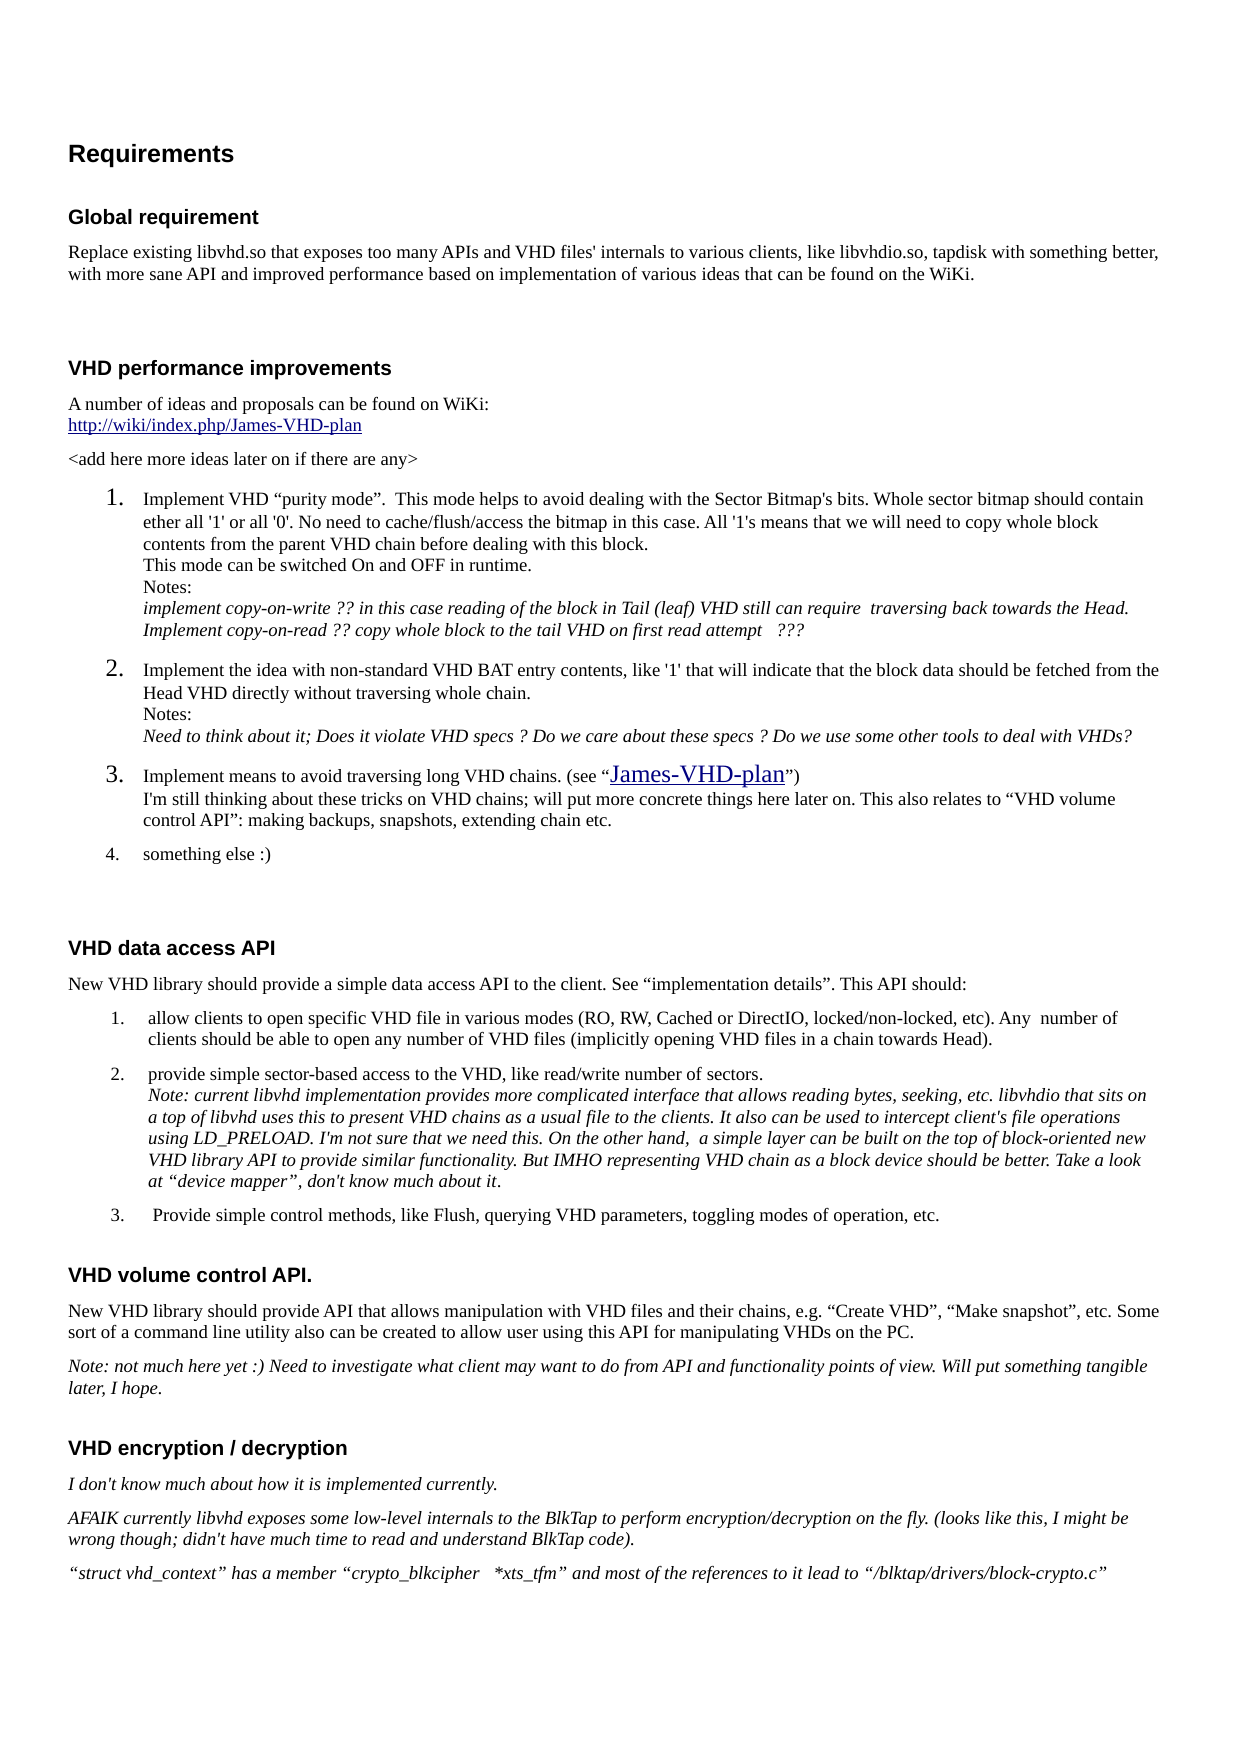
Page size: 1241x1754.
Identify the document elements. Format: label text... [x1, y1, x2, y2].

list provide simple sector-based access to the VHD, like read/write number of sectors. Note: current libvhd implementation provides more complicated interface that allows reading bytes, seeking, etc. libvhdio that sits on a top of libvhd uses this to present VHD chains as a usual file to the clients. It also can be used to intercept client's file operations using LD_PRELOAD. I'm not sure that we need this. On the other hand, a simple layer can be built on the top of block-oriented new VHD library API to provide similar functionality. But IMHO representing VHD chain as a block device should be better. Take a look at “device mapper”, don't know much about it. [110, 1062, 1161, 1192]
subtitle VHD encryption / decryption [68, 1436, 1161, 1460]
list Provide simple control methods, like Flush, querying VHD parameters, toggling modes of operation, etc. [110, 1204, 1161, 1226]
list Implement means to avoid traversing long VHD chains. (see “James-VHD-plan”) I'm still thinking about these tricks on VHD chains; will put more concrete things here later on. This also relates to “VHD volume control API”: making backups, snapshots, extending chain etc. [105, 759, 1161, 831]
subtitle VHD data access API [68, 936, 1161, 960]
list Implement the idea with non-standard VHD BAT entry contents, like '1' that will indicate that the block data should be fetched from the Head VHD directly without traversing whole chain. Notes: Need to think about it; Does it violate VHD specs ? Do we care about these specs ? Do we use some other tools to deal with VHDs? [105, 653, 1161, 746]
subtitle VHD performance improvements [68, 356, 1161, 380]
text New VHD library should provide API that allows manipulation with VHD files and their chains, e.g. “Create VHD”, “Make snapshot”, etc. Some sort of a command line utility also can be created to allow user using this API for manipulating VHDs on the PC. [68, 1300, 1161, 1343]
text New VHD library should provide a simple data access API to the client. See “implementation details”. This API should: [68, 973, 1161, 994]
list Implement VHD “purity mode”. This mode helps to avoid dealing with the Sector Bitmap's bits. Whole sector bitmap should contain ether all '1' or all '0'. No need to cache/flush/access the bitmap in this case. All '1's means that we will need to copy whole block contents from the parent VHD chain before dealing with this block. This mode can be switched On and OFF in runtime. Notes: implement copy-on-write ?? in this case reading of the block in Tail (leaf) VHD still can require traversing back towards the Head. Implement copy-on-read ?? copy whole block to the tail VHD on first read attempt ??? [105, 482, 1161, 640]
subtitle Requirements [68, 139, 1161, 167]
list allow clients to open specific VHD file in various modes (RO, RW, Cached or DirectIO, locked/non-locked, etc). Any number of clients should be able to open any number of VHD files (implicitly opening VHD files in a chain towards Head). [110, 1007, 1161, 1050]
text “struct vhd_context” has a member “crypto_blkcipher *xts_tfm” and most of the references to it lead to “/blktap/drivers/block-crypto.c” [68, 1562, 1161, 1584]
subtitle Global requirement [68, 205, 1161, 229]
text I don't know much about how it is implemented currently. [68, 1472, 1161, 1494]
text Replace existing libvhd.so that exposes too many APIs and VHD files' internals to various clients, like libvhdio.so, tapdisk with something better, with more sane API and improved performance based on implementation of various ideas that can be found on the WiKi. [68, 241, 1161, 284]
list something else :) [105, 843, 1161, 865]
text <add here more ideas later on if there are any> [68, 448, 1161, 470]
text Note: not much here yet :) Need to investigate what client may want to do from API and functionality points of view. Will put something tangible later, I hope. [68, 1355, 1161, 1398]
text A number of ideas and proposals can be found on WiKi: http://wiki/index.php/James-VHD-plan [68, 392, 1161, 436]
subtitle VHD volume control API. [68, 1263, 1161, 1287]
text AFAIK currently libvhd exposes some low-level internals to the BlkTap to perform encryption/decryption on the fly. (looks like this, I might be wrong though; didn't have much time to read and understand BlkTap code). [68, 1507, 1161, 1550]
